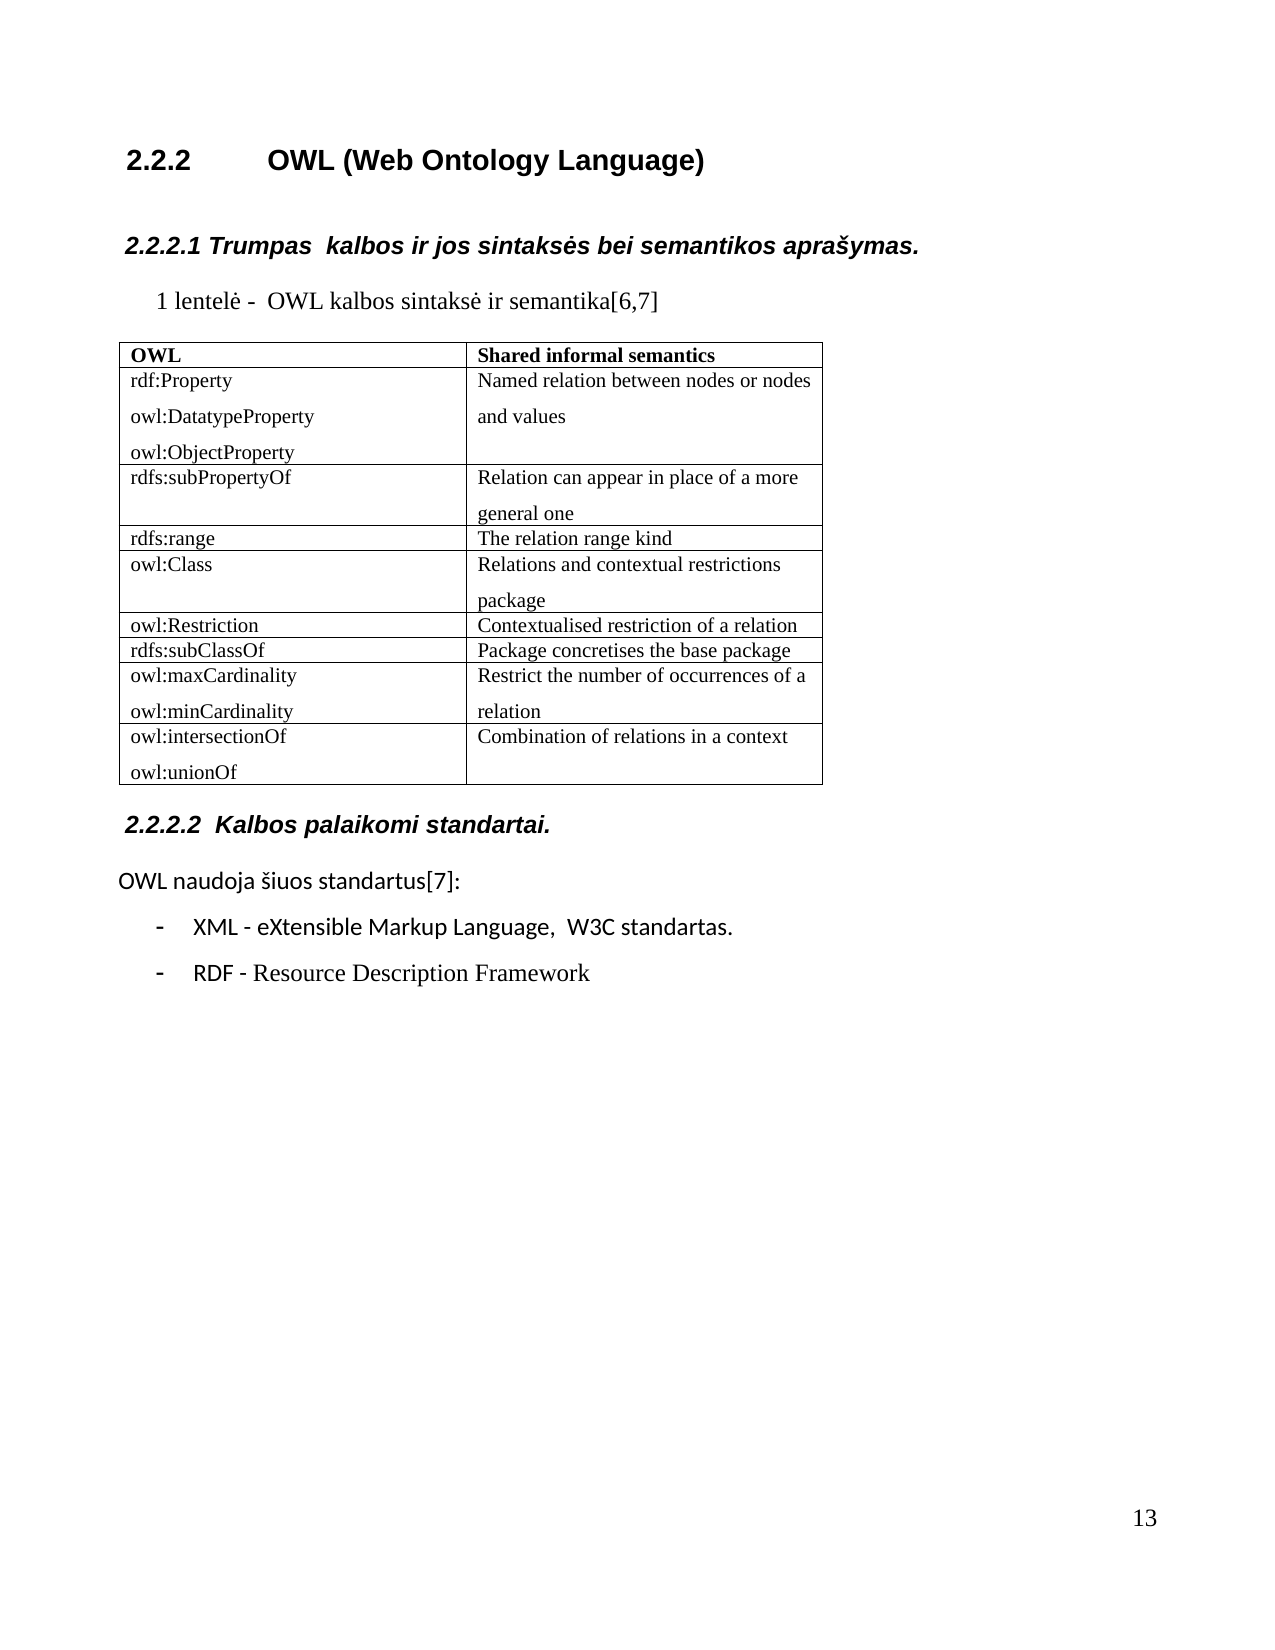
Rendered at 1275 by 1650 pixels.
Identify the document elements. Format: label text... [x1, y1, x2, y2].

table_cell owl:maxCardinality owl:minCardinality [120, 663, 466, 723]
table_cell rdfs:range [120, 526, 466, 550]
table_cell rdf:Property owl:DatatypeProperty owl:ObjectProperty [120, 368, 466, 464]
table_cell rdfs:subPropertyOf [120, 465, 466, 525]
table_cell owl:Restriction [120, 613, 466, 637]
list XML - eXtensible Markup Language, W3C standartas. [156, 911, 1157, 942]
text OWL naudoja šiuos standartus[7]: [118, 865, 1157, 896]
table_header OWL [120, 343, 466, 367]
subtitle Kalbos palaikomi standartai. [118, 810, 1157, 839]
table_cell Contextualised restriction of a relation [467, 613, 822, 637]
table_cell owl:intersectionOf owl:unionOf [120, 724, 466, 784]
subtitle Trumpas kalbos ir jos sintaksės bei semantikos aprašymas. [118, 231, 1157, 259]
table_cell rdfs:subClassOf [120, 638, 466, 662]
table_header Shared informal semantics [467, 343, 822, 367]
table_cell Restrict the number of occurrences of a relation [467, 663, 822, 723]
list OWL kalbos sintaksė ir semantika[6,7] [156, 286, 1157, 315]
table_cell The relation range kind [467, 526, 822, 550]
subtitle OWL (Web Ontology Language) [118, 143, 1157, 177]
table_cell Relation can appear in place of a more general one [467, 465, 822, 525]
table_cell Named relation between nodes or nodes and values [467, 368, 822, 464]
table_cell Package concretises the base package [467, 638, 822, 662]
list RDF - Resource Description Framework [156, 957, 1157, 987]
table_cell Relations and contextual restrictions package [467, 551, 822, 612]
table_cell Combination of relations in a context [467, 724, 822, 784]
table_cell owl:Class [120, 551, 466, 612]
